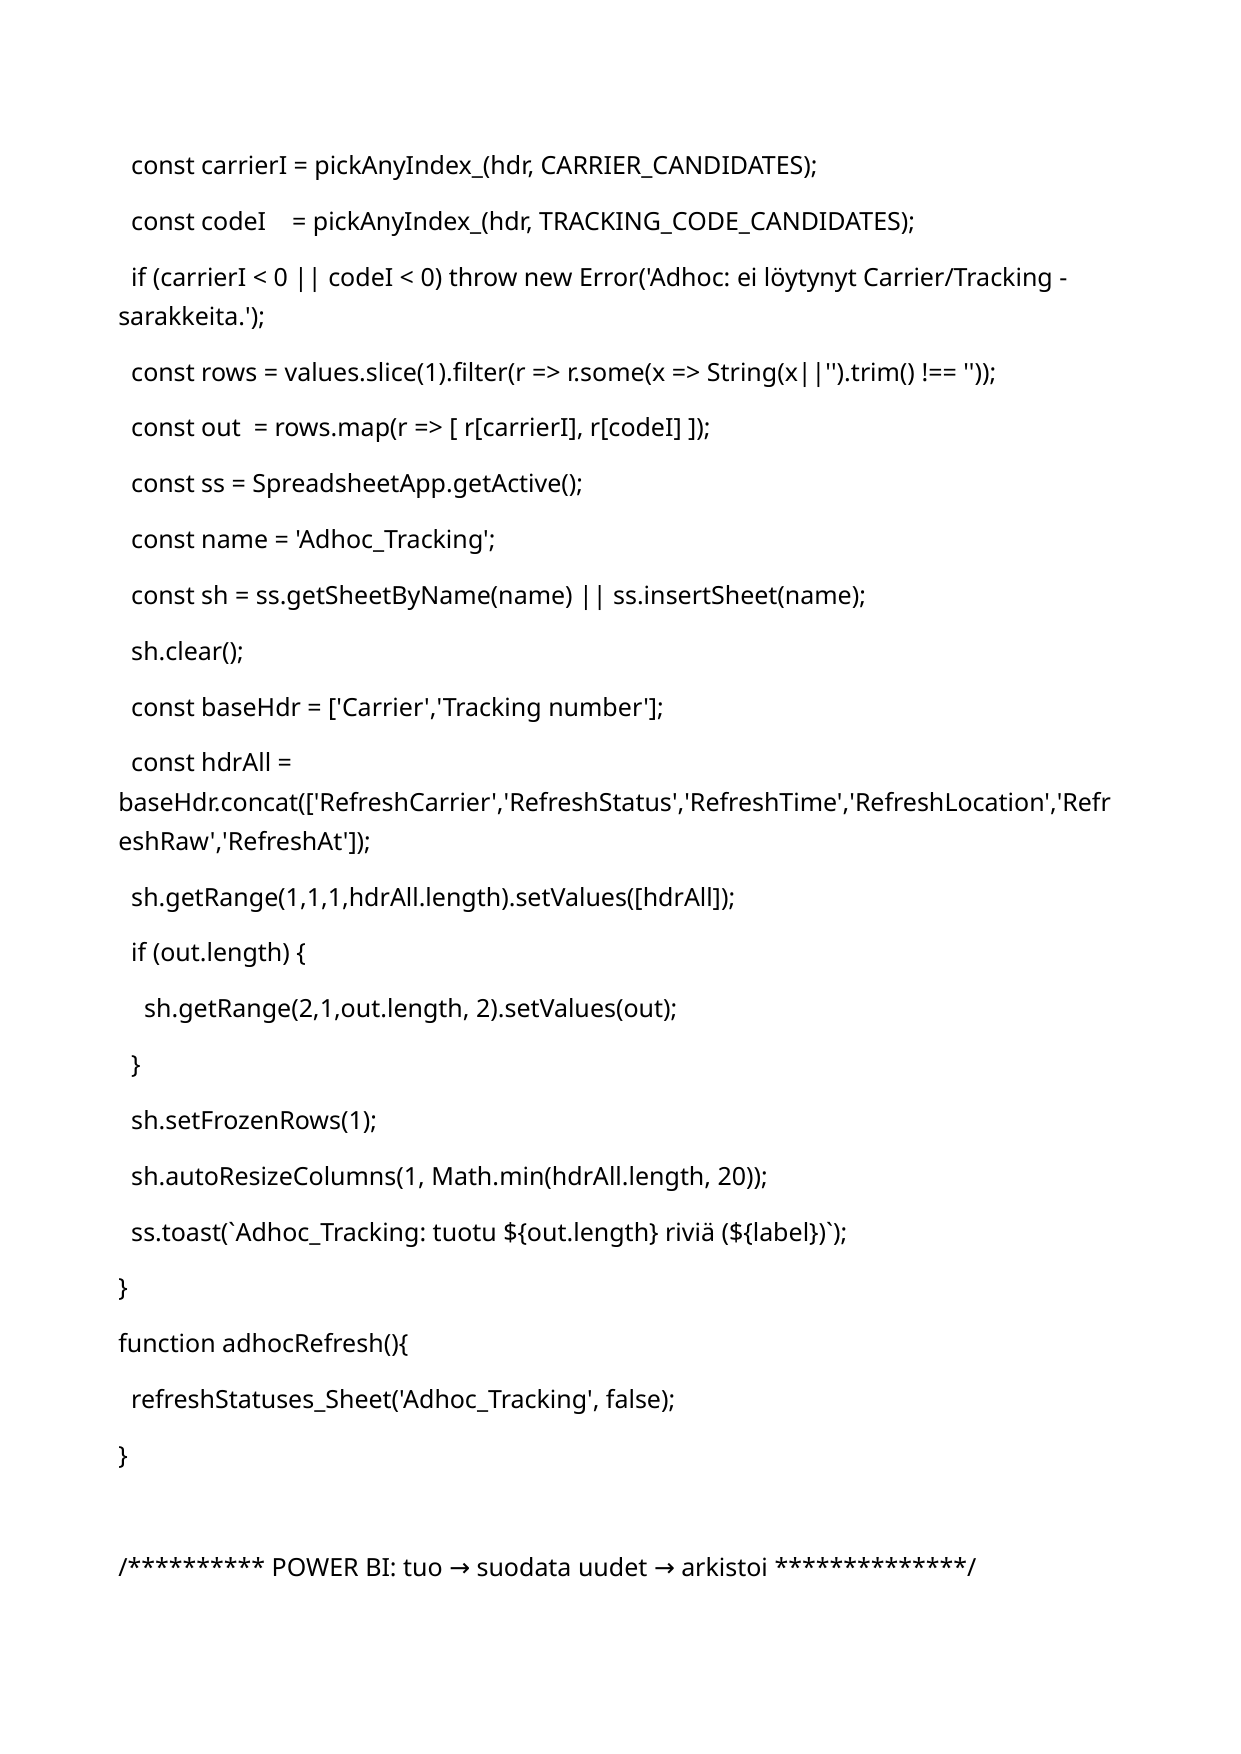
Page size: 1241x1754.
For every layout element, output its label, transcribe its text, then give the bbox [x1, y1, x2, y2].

text sh.setFrozenRows(1); [118, 1103, 1122, 1137]
text const sh = ss.getSheetByName(name) || ss.insertSheet(name); [118, 578, 1122, 612]
text const baseHdr = ['Carrier','Tracking number']; [118, 689, 1122, 723]
text if (carrierI < 0 || codeI < 0) throw new Error('Adhoc: ei löytynyt Carrier/Tracking -sarakkeita.'); [118, 259, 1122, 332]
text sh.clear(); [118, 633, 1122, 667]
text ss.toast(`Adhoc_Tracking: tuotu ${out.length} riviä (${label})`); [118, 1214, 1122, 1248]
text } [118, 1270, 1122, 1304]
text const codeI = pickAnyIndex_(hdr, TRACKING_CODE_CANDIDATES); [118, 203, 1122, 237]
text refreshStatuses_Sheet('Adhoc_Tracking', false); [118, 1382, 1122, 1416]
text sh.autoResizeColumns(1, Math.min(hdrAll.length, 20)); [118, 1158, 1122, 1192]
text } [118, 1047, 1122, 1081]
text const carrierI = pickAnyIndex_(hdr, CARRIER_CANDIDATES); [118, 148, 1122, 182]
text /********** POWER BI: tuo → suodata uudet → arkistoi **************/ [118, 1549, 1122, 1583]
text function adhocRefresh(){ [118, 1326, 1122, 1360]
text } [118, 1438, 1122, 1472]
text sh.getRange(2,1,out.length, 2).setValues(out); [118, 991, 1122, 1025]
text if (out.length) { [118, 935, 1122, 969]
text sh.getRange(1,1,1,hdrAll.length).setValues([hdrAll]); [118, 879, 1122, 913]
text const name = 'Adhoc_Tracking'; [118, 522, 1122, 556]
text const out = rows.map(r => [ r[carrierI], r[codeI] ]); [118, 410, 1122, 444]
text const rows = values.slice(1).filter(r => r.some(x => String(x||'').trim() !== '')); [118, 354, 1122, 388]
text const hdrAll = baseHdr.concat(['RefreshCarrier','RefreshStatus','RefreshTime','RefreshLocation','RefreshRaw','RefreshAt']); [118, 745, 1122, 857]
text const ss = SpreadsheetApp.getActive(); [118, 466, 1122, 500]
